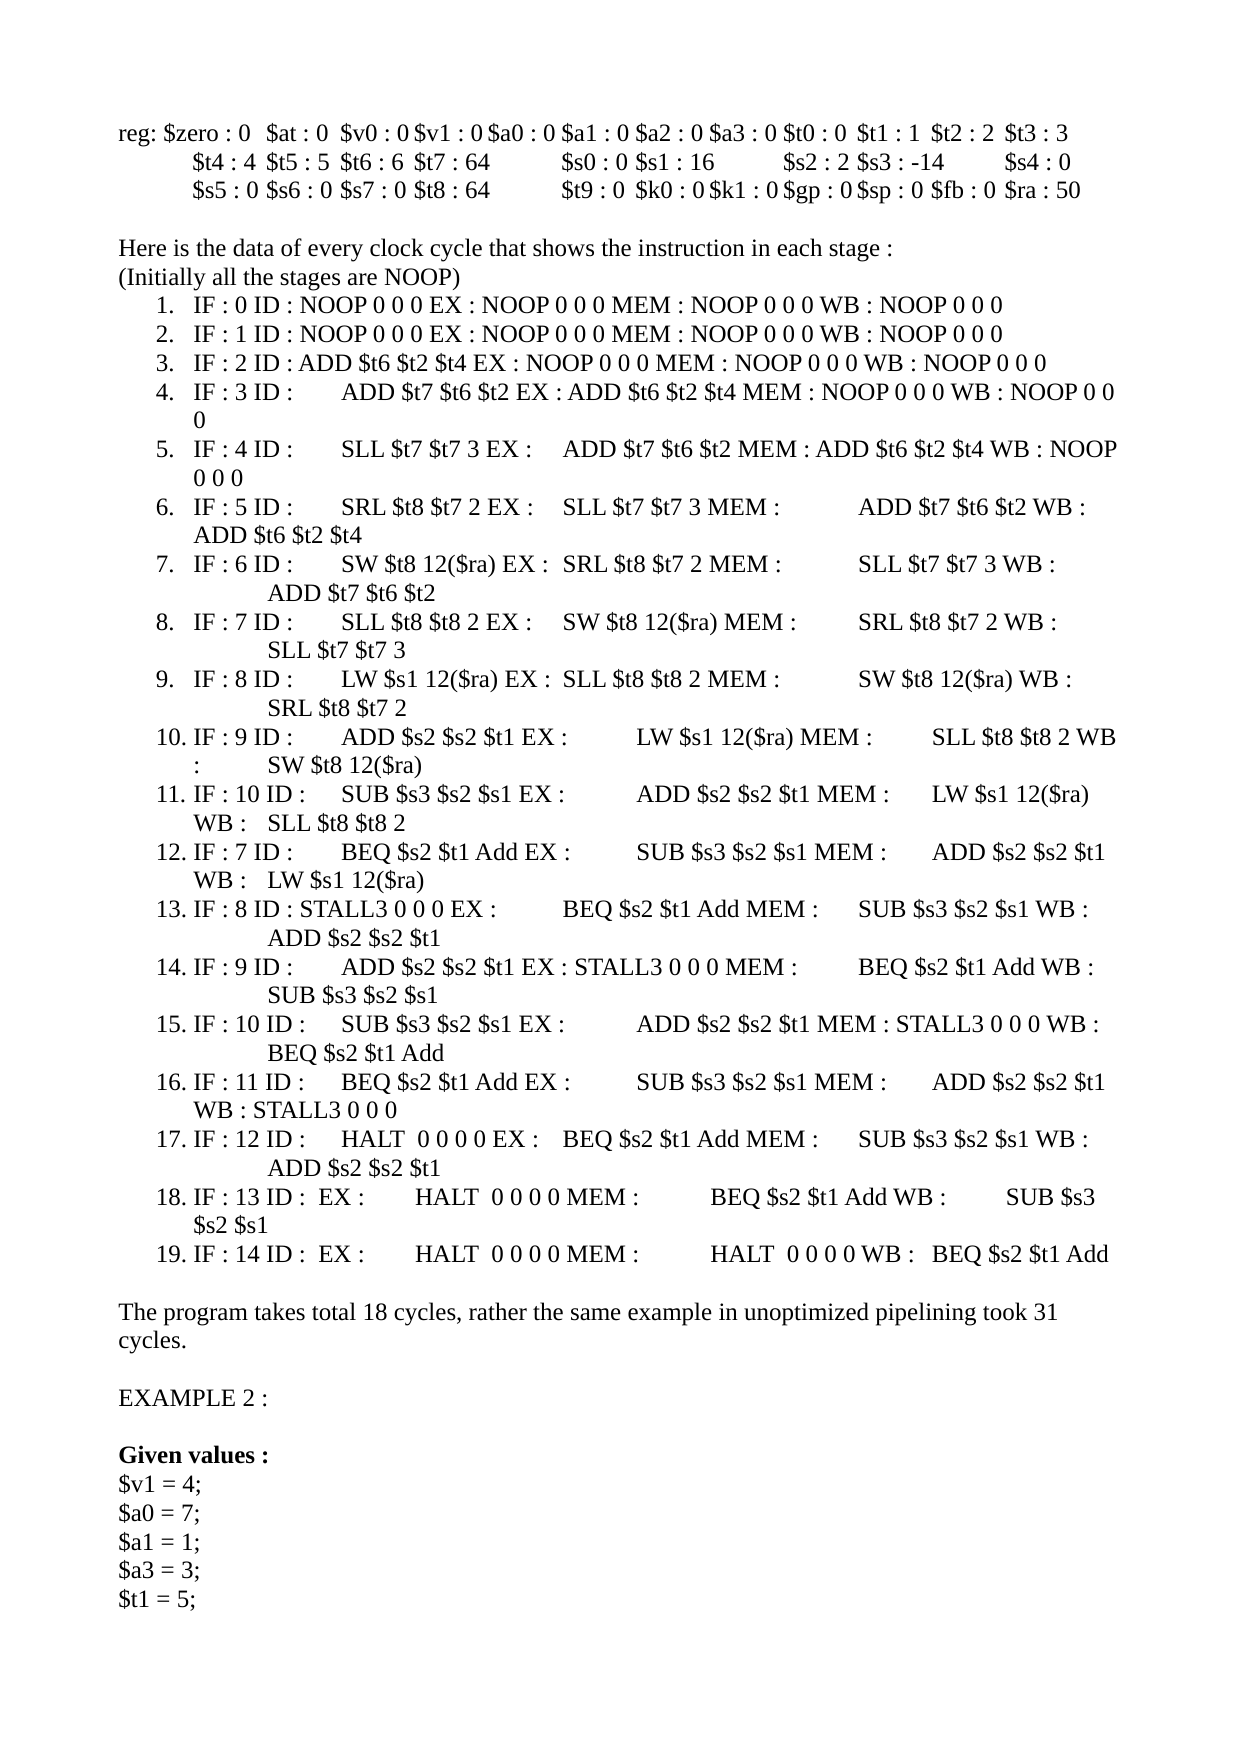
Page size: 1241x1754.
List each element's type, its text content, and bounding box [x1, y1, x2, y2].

list IF : 4 ID : SLL $t7 $t7 3 EX : ADD $t7 $t6 $t2 MEM : ADD $t6 $t2 $t4 WB : NOOP 0 0 0 [156, 434, 1122, 492]
text $a1 = 1; [118, 1527, 1122, 1556]
text Given values : [118, 1441, 1122, 1469]
text $v1 = 4; [118, 1469, 1122, 1498]
list IF : 6 ID : SW $t8 12($ra) EX : SRL $t8 $t7 2 MEM : SLL $t7 $t7 3 WB : ADD $t7 $t6 $t2 [156, 549, 1122, 607]
text Here is the data of every clock cycle that shows the instruction in each stage : [118, 233, 1122, 262]
list IF : 0 ID : NOOP 0 0 0 EX : NOOP 0 0 0 MEM : NOOP 0 0 0 WB : NOOP 0 0 0 [156, 291, 1122, 319]
list IF : 11 ID : BEQ $s2 $t1 Add EX : SUB $s3 $s2 $s1 MEM : ADD $s2 $s2 $t1 WB : STALL3 0 0 0 [156, 1067, 1122, 1124]
text EXAMPLE 2 : [118, 1383, 1122, 1412]
list IF : 10 ID : SUB $s3 $s2 $s1 EX : ADD $s2 $s2 $t1 MEM : STALL3 0 0 0 WB : BEQ $s2 $t1 Add [156, 1009, 1122, 1067]
list IF : 8 ID : STALL3 0 0 0 EX : BEQ $s2 $t1 Add MEM : SUB $s3 $s2 $s1 WB : ADD $s2 $s2 $t1 [156, 894, 1122, 952]
list IF : 12 ID : HALT 0 0 0 0 EX : BEQ $s2 $t1 Add MEM : SUB $s3 $s2 $s1 WB : ADD $s2 $s2 $t1 [156, 1124, 1122, 1182]
list IF : 7 ID : BEQ $s2 $t1 Add EX : SUB $s3 $s2 $s1 MEM : ADD $s2 $s2 $t1 WB : LW $s1 12($ra) [156, 837, 1122, 894]
list IF : 13 ID : EX : HALT 0 0 0 0 MEM : BEQ $s2 $t1 Add WB : SUB $s3 $s2 $s1 [156, 1182, 1122, 1239]
text $t1 = 5; [118, 1584, 1122, 1613]
text $a0 = 7; [118, 1498, 1122, 1527]
list IF : 10 ID : SUB $s3 $s2 $s1 EX : ADD $s2 $s2 $t1 MEM : LW $s1 12($ra) WB : SLL $t8 $t8 2 [156, 779, 1122, 837]
list IF : 8 ID : LW $s1 12($ra) EX : SLL $t8 $t8 2 MEM : SW $t8 12($ra) WB : SRL $t8 $t7 2 [156, 664, 1122, 722]
text (Initially all the stages are NOOP) [118, 262, 1122, 291]
list IF : 5 ID : SRL $t8 $t7 2 EX : SLL $t7 $t7 3 MEM : ADD $t7 $t6 $t2 WB : ADD $t6 $t2 $t4 [156, 492, 1122, 549]
list IF : 9 ID : ADD $s2 $s2 $t1 EX : STALL3 0 0 0 MEM : BEQ $s2 $t1 Add WB : SUB $s3 $s2 $s1 [156, 952, 1122, 1009]
list IF : 14 ID : EX : HALT 0 0 0 0 MEM : HALT 0 0 0 0 WB : BEQ $s2 $t1 Add [156, 1239, 1122, 1268]
list IF : 7 ID : SLL $t8 $t8 2 EX : SW $t8 12($ra) MEM : SRL $t8 $t7 2 WB : SLL $t7 $t7 3 [156, 607, 1122, 664]
list IF : 3 ID : ADD $t7 $t6 $t2 EX : ADD $t6 $t2 $t4 MEM : NOOP 0 0 0 WB : NOOP 0 0 0 [156, 377, 1122, 434]
list IF : 2 ID : ADD $t6 $t2 $t4 EX : NOOP 0 0 0 MEM : NOOP 0 0 0 WB : NOOP 0 0 0 [156, 348, 1122, 377]
text reg: $zero : 0 $at : 0 $v0 : 0 $v1 : 0 $a0 : 0 $a1 : 0 $a2 : 0 $a3 : 0 $t0 : 0 $t1 : 1 $t2 : 2 $t3 : 3 $t4 : 4 $t5 : 5 $t6 : 6 $t7 : 64 $s0 : 0 $s1 : 16 $s2 : 2 $s3 : -14 $s4 : 0 $s5 : 0 $s6 : 0 $s7 : 0 $t8 : 64 $t9 : 0 $k0 : 0 $k1 : 0 $gp : 0 $sp : 0 $fb : 0 $ra : 50 [118, 118, 1122, 204]
list IF : 9 ID : ADD $s2 $s2 $t1 EX : LW $s1 12($ra) MEM : SLL $t8 $t8 2 WB : SW $t8 12($ra) [156, 722, 1122, 779]
text $a3 = 3; [118, 1556, 1122, 1584]
list IF : 1 ID : NOOP 0 0 0 EX : NOOP 0 0 0 MEM : NOOP 0 0 0 WB : NOOP 0 0 0 [156, 319, 1122, 348]
text The program takes total 18 cycles, rather the same example in unoptimized pipelining took 31 cycles. [118, 1297, 1122, 1354]
